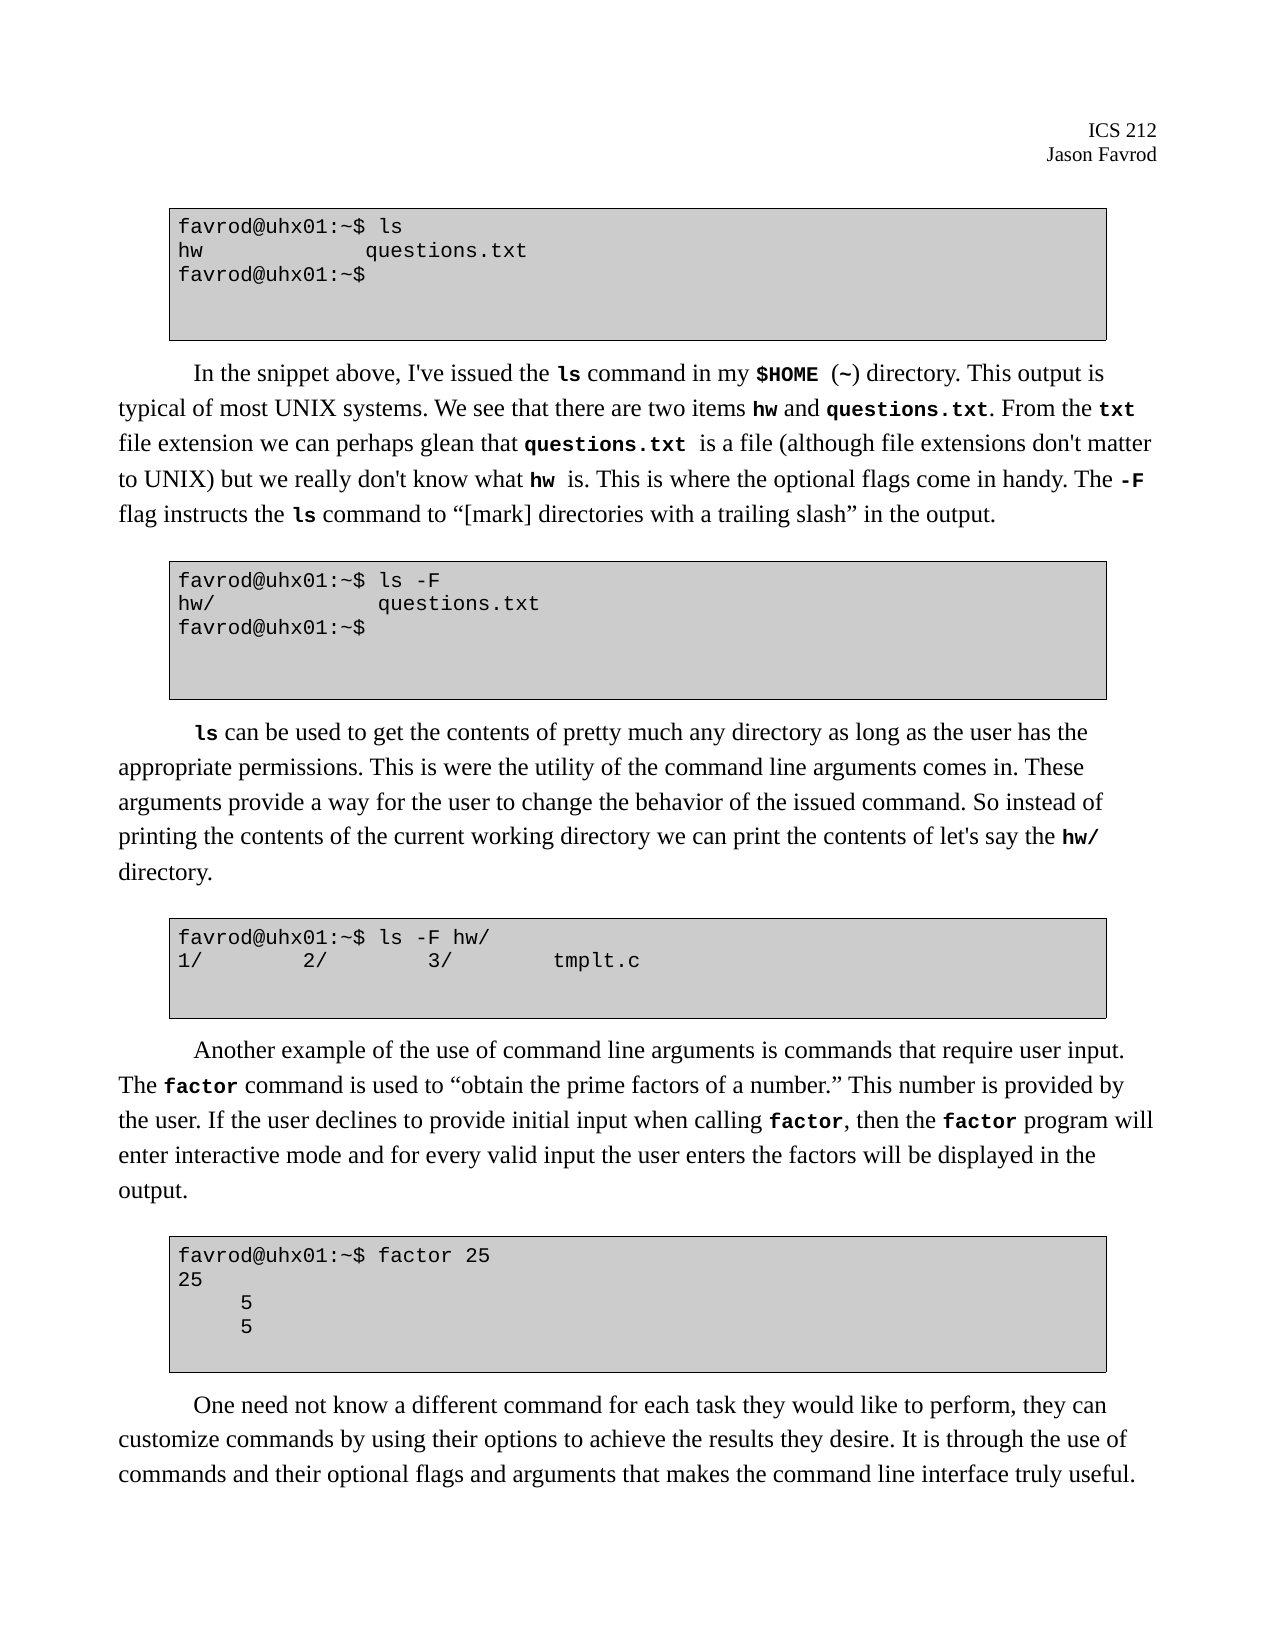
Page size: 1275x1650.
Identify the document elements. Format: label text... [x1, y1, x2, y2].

text Another example of the use of command line arguments is commands that require user input. The factor command is used to “obtain the prime factors of a number.” This number is provided by the user. If the user declines to provide initial input when calling factor, then the factor program will enter interactive mode and for every valid input the user enters the factors will be displayed in the output. [118, 906, 1157, 1204]
text 1/ 2/ 3/ tmplt.c [178, 950, 1097, 974]
text favrod@uhx01:~$ factor 25 [178, 1245, 1097, 1269]
text One need not know a different command for each task they would like to perform, they can customize commands by using their options to achieve the results they desire. It is through the use of commands and their optional flags and arguments that makes the command line interface truly useful. [118, 1224, 1157, 1487]
text hw/ questions.txt [178, 593, 1097, 617]
text hw questions.txt [178, 240, 1097, 264]
text favrod@uhx01:~$ ls [178, 217, 1097, 240]
text favrod@uhx01:~$ [178, 617, 1097, 641]
text 5 [178, 1316, 1097, 1339]
text 25 [178, 1269, 1097, 1292]
text In the snippet above, I've issued the ls command in my $HOME (~) directory. This output is typical of most UNIX systems. We see that there are two items hw and questions.txt. From the txt file extension we can perhaps glean that questions.txt is a file (although file extensions don't matter to UNIX) but we really don't know what hw is. This is where the optional flags come in handy. The -F flag instructs the ls command to “[mark] directories with a trailing slash” in the output. [118, 196, 1157, 528]
text ls can be used to get the contents of pretty much any directory as long as the user has the appropriate permissions. This is were the utility of the command line arguments comes in. These arguments provide a way for the user to change the behavior of the issued command. So instead of printing the contents of the current working directory we can print the contents of let's say the hw/ directory. [118, 549, 1157, 886]
text favrod@uhx01:~$ [178, 264, 1097, 287]
text 5 [178, 1292, 1097, 1316]
text favrod@uhx01:~$ ls -F hw/ [178, 927, 1097, 950]
text favrod@uhx01:~$ ls -F [178, 570, 1097, 593]
